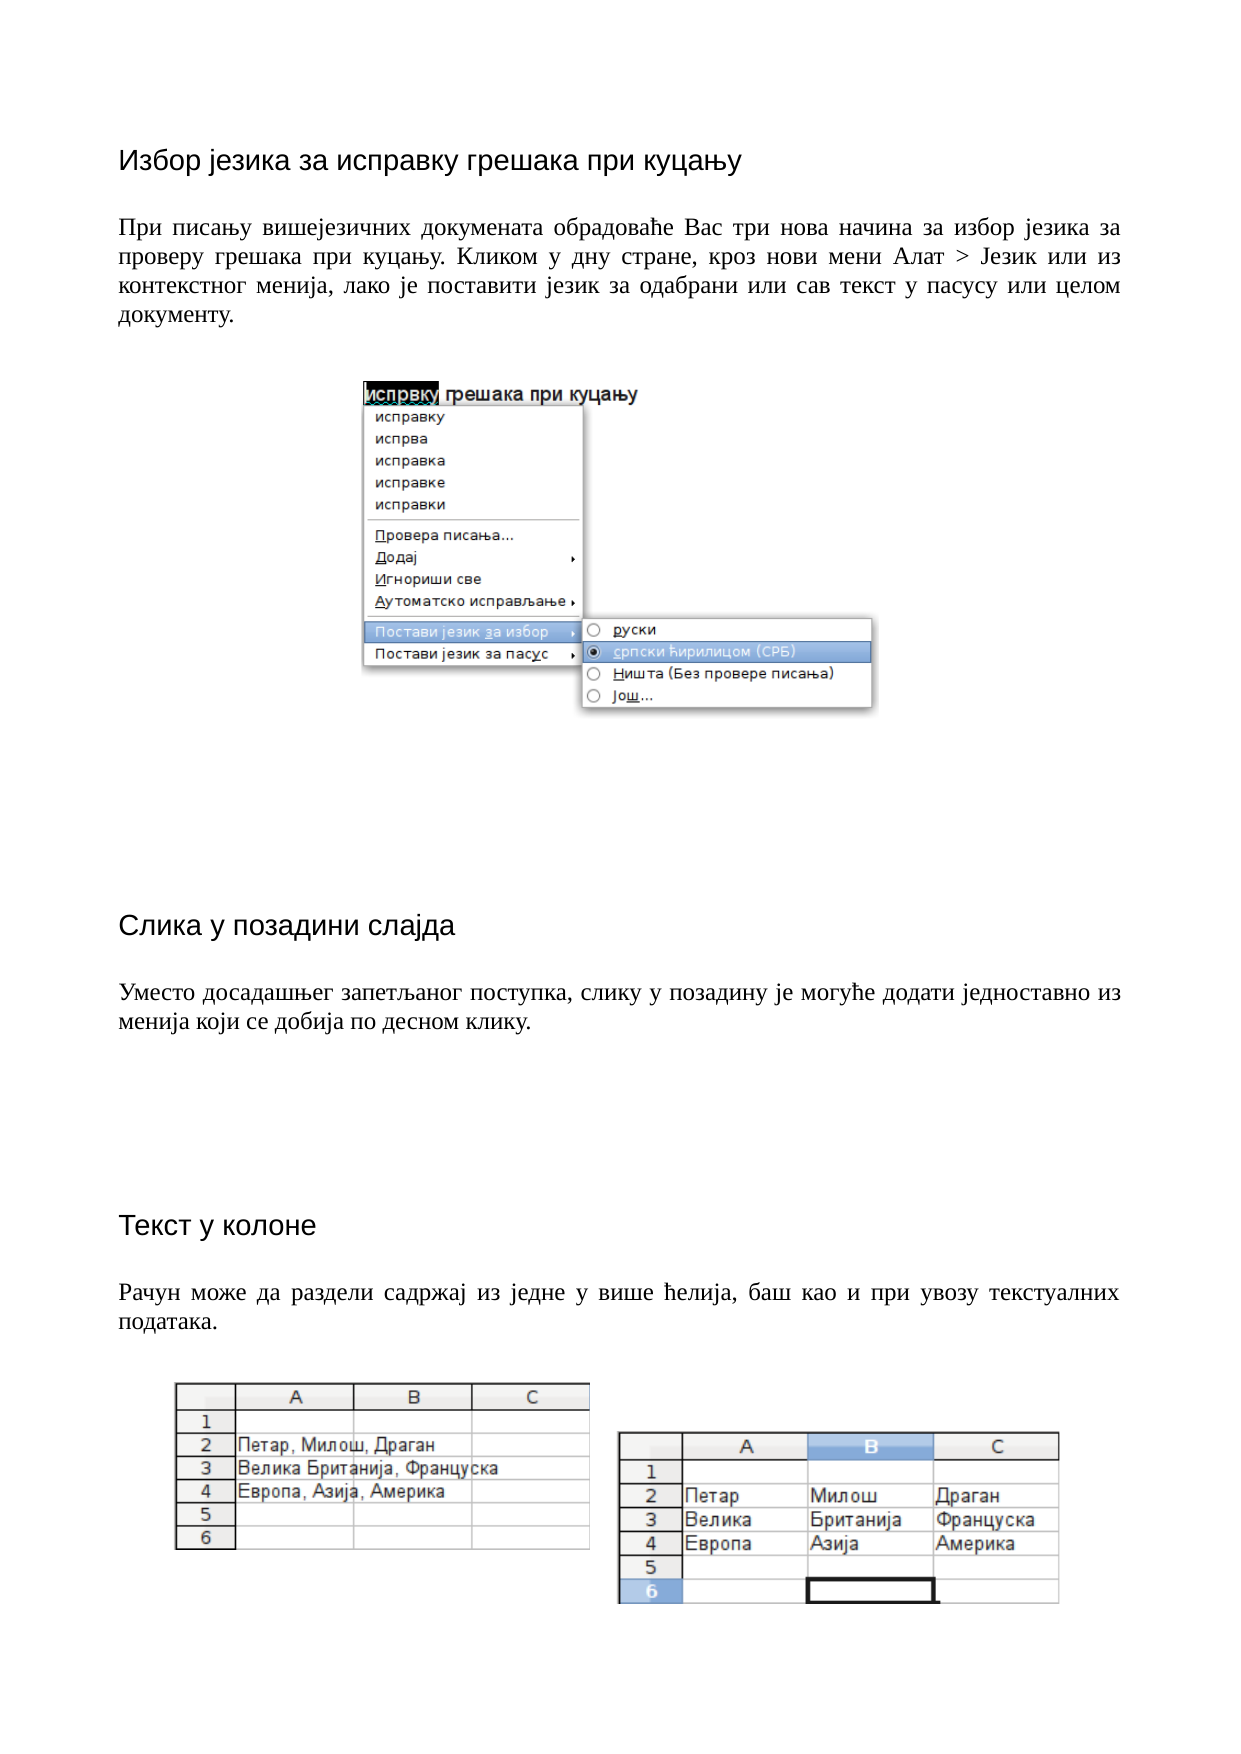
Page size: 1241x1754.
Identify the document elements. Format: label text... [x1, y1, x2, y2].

subtitle Слика у позадини слајда [118, 908, 1122, 941]
subtitle Текст у колоне [118, 1208, 1122, 1241]
text Уместо досадашњег запетљаног поступка, слику у позадину је могуће додати једноставно из менија који се добија по десном клику. [118, 977, 1122, 1035]
text Рачун може да раздели садржај из једне у више ћелија, баш као и при увозу текстуалних података. [118, 1277, 1122, 1335]
subtitle Избор језика за исправку грешака при куцању [118, 143, 1122, 176]
picture [616, 1431, 1060, 1604]
text При писању вишејезичних докумената обрадоваће Вас три нова начина за избор језика за проверу грешака при куцању. Кликом у дну стране, кроз нови мени Алат > Језик или из контекстног менија, лако је поставити језик за одабрани или сав текст у пасусу или целом документу. [118, 212, 1122, 327]
picture [173, 1382, 590, 1550]
picture [361, 381, 879, 719]
